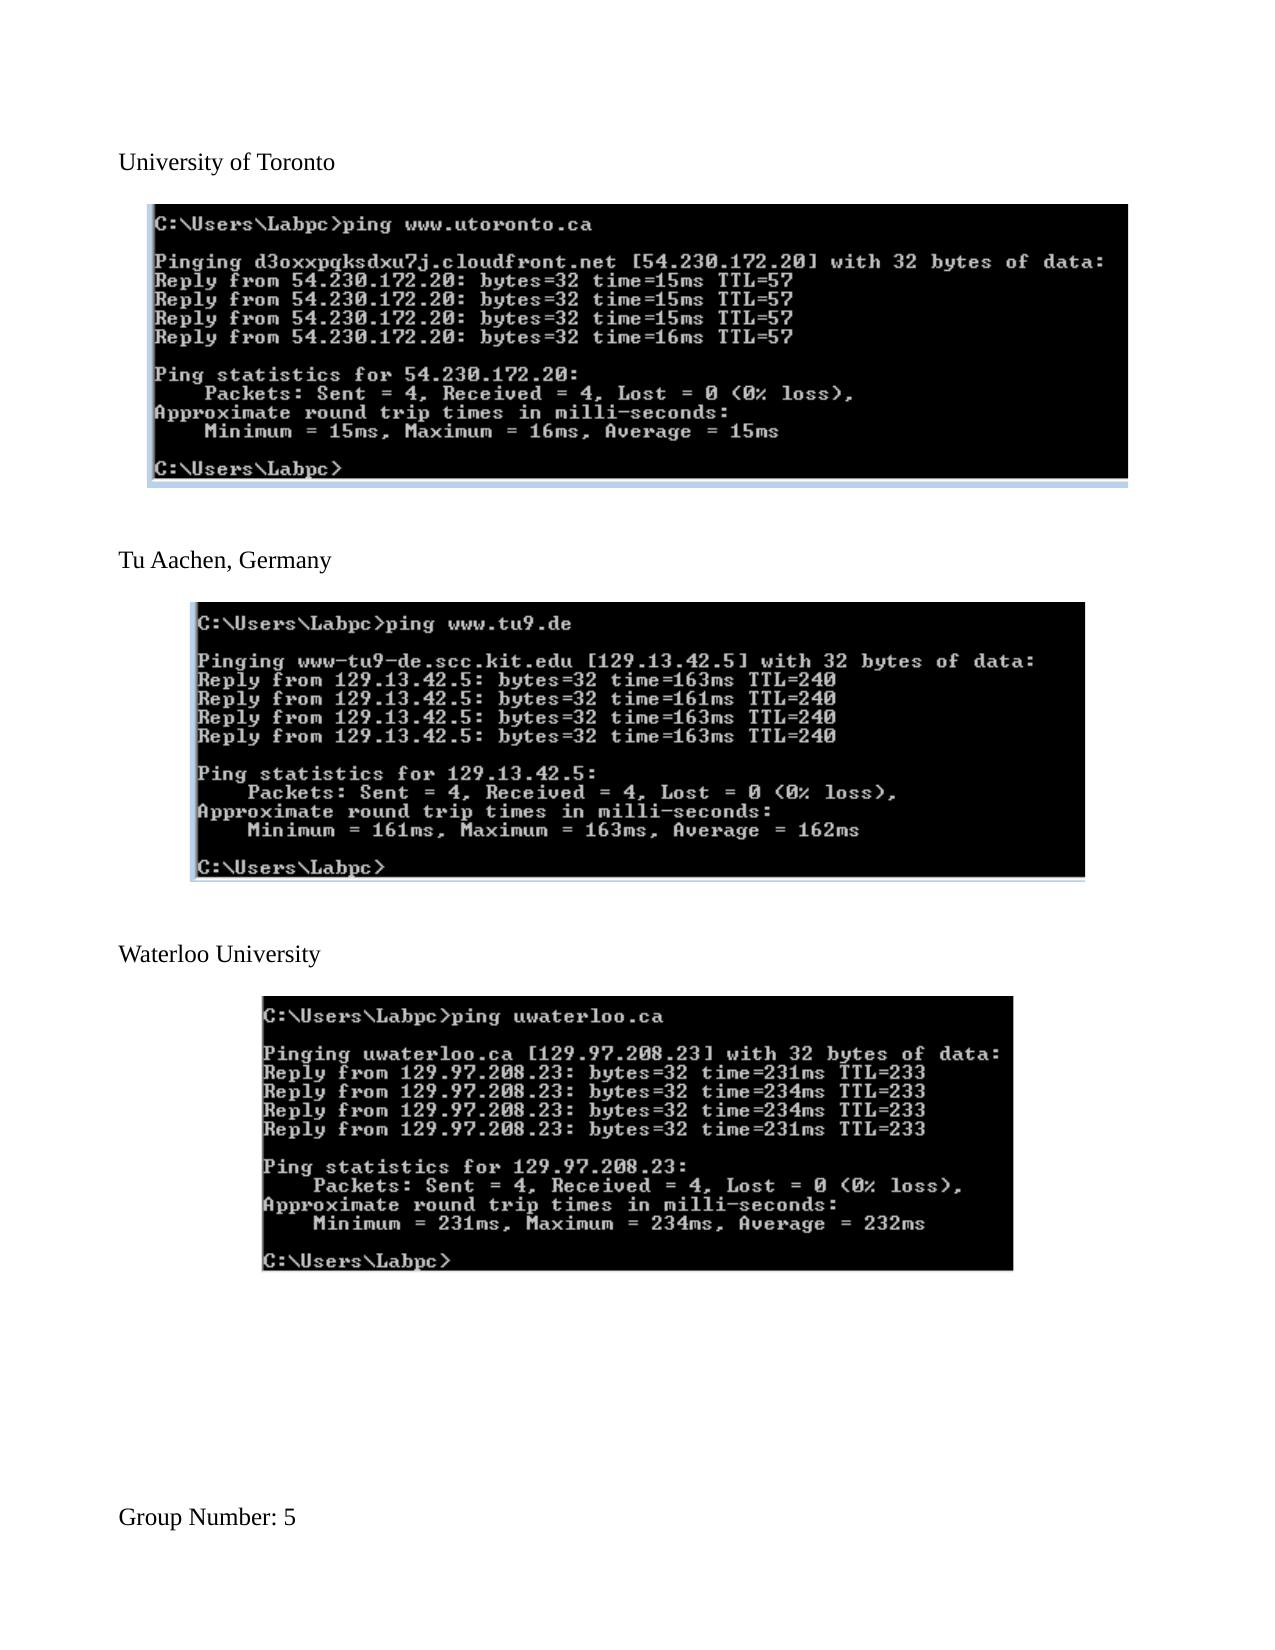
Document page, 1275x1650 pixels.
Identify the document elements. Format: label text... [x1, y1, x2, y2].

text Tu Aachen, Germany [118, 545, 1157, 573]
text University of Toronto [118, 147, 1157, 176]
text Waterloo University [118, 939, 1157, 968]
picture [146, 204, 1129, 488]
picture [189, 602, 1086, 882]
picture [261, 996, 1014, 1274]
